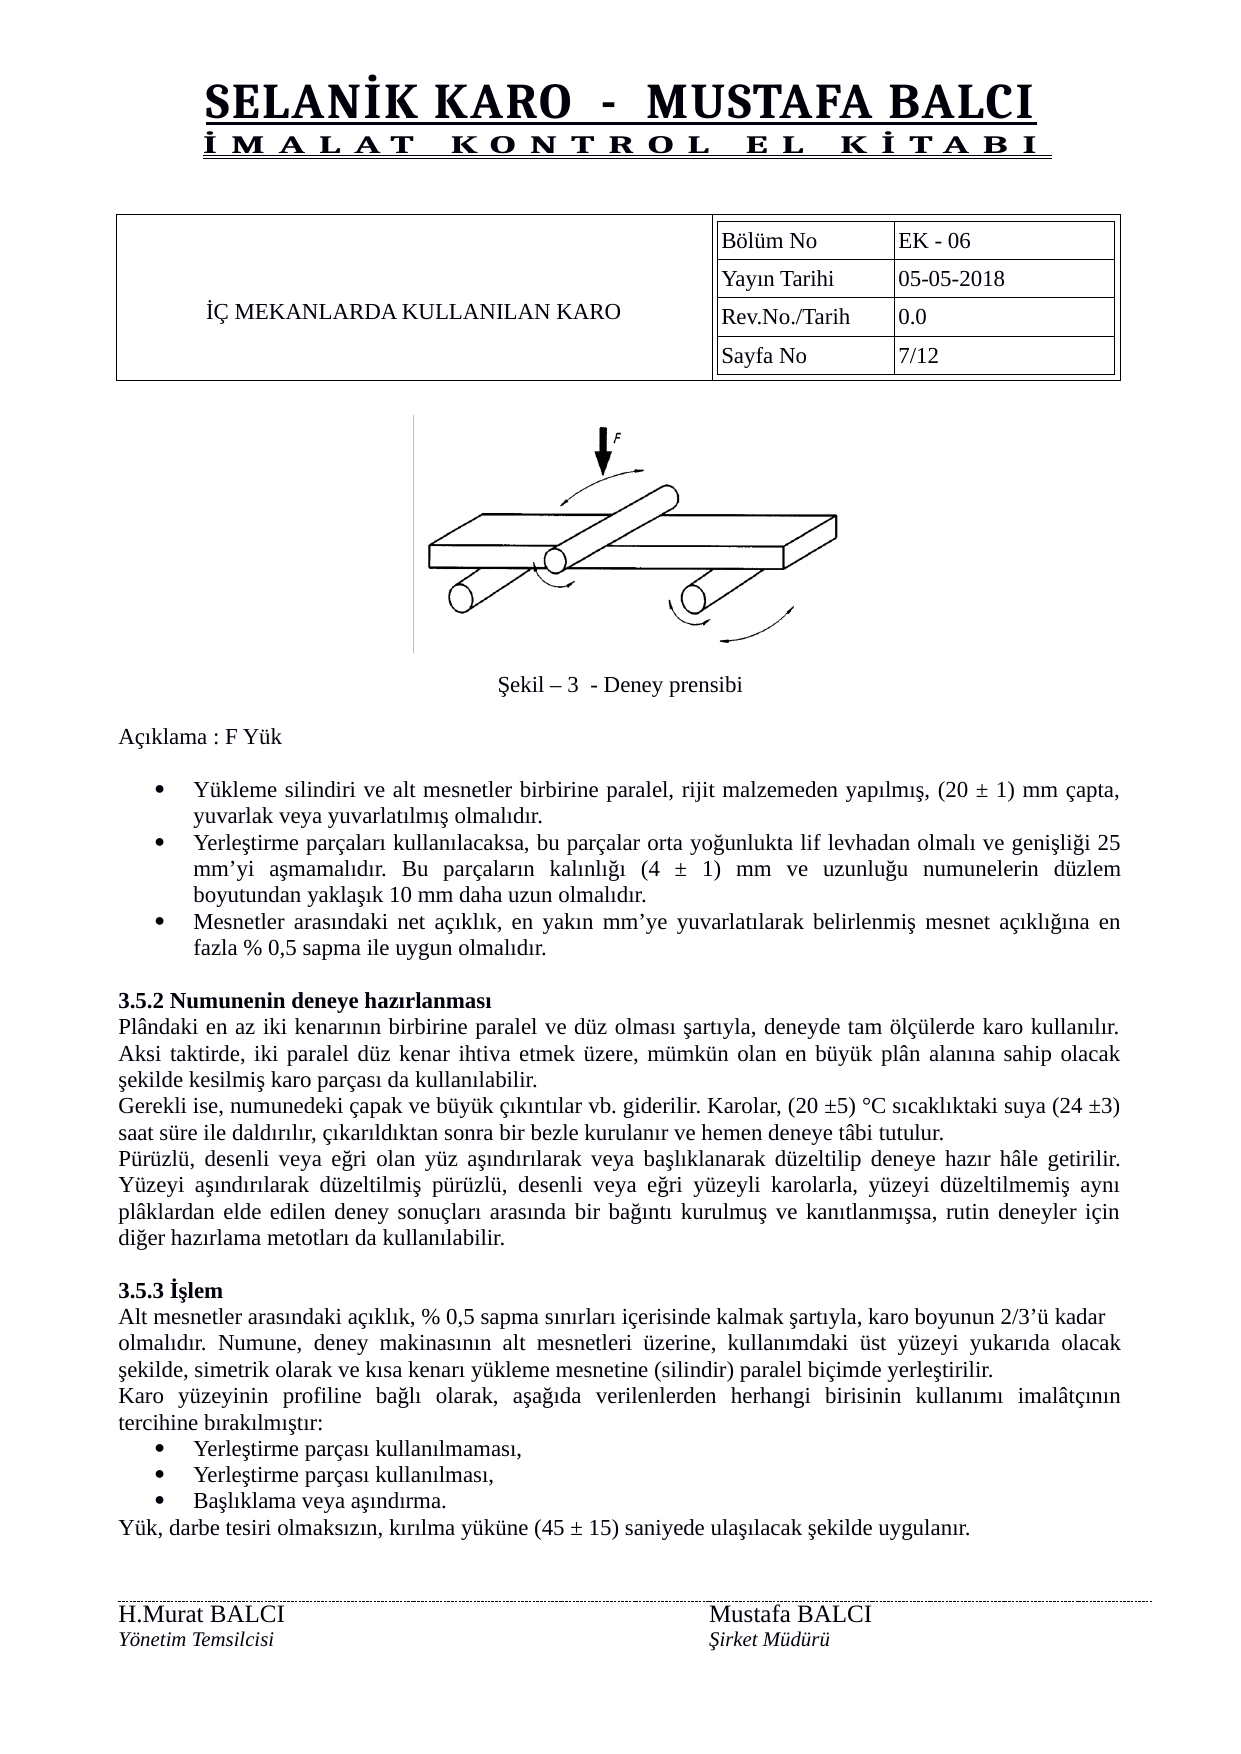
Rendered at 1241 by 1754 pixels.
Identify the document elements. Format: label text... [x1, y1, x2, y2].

list Yerleştirme parçaları kullanılacaksa, bu parçalar orta yoğunlukta lif levhadan olmalı ve genişliği 25 mm’yi aşmamalıdır. Bu parçaların kalınlığı (4 ± 1) mm ve uzunluğu numunelerin düzlem boyutundan yaklaşık 10 mm daha uzun olmalıdır. [156, 829, 1122, 908]
list Yerleştirme parçası kullanılmaması, [156, 1435, 1122, 1461]
text Gerekli ise, numunedeki çapak ve büyük çıkıntılar vb. giderilir. Karolar, (20 ±5) °C sıcaklıktaki suya (24 ±3) saat süre ile daldırılır, çıkarıldıktan sonra bir bezle kurulanır ve hemen deneye tâbi tutulur. [118, 1092, 1122, 1145]
picture [392, 413, 874, 653]
table_cell Sayfa No [718, 337, 894, 374]
list Yerleştirme parçası kullanılması, [156, 1461, 1122, 1488]
text Şekil – 3 - Deney prensibi [118, 671, 1122, 697]
text Açıklama : F Yük [118, 723, 1122, 750]
table_header [713, 215, 1120, 380]
table_header EK - 06 [895, 222, 1114, 259]
list Yükleme silindiri ve alt mesnetler birbirine paralel, rijit malzemeden yapılmış, (20 ± 1) mm çapta, yuvarlak veya yuvarlatılmış olmalıdır. [156, 776, 1122, 829]
text 3.5.2 Numunenin deneye hazırlanması [118, 987, 1122, 1013]
table_cell 0.0 [895, 298, 1114, 336]
text Pürüzlü, desenli veya eğri olan yüz aşındırılarak veya başlıklanarak düzeltilip deneye hazır hâle getirilir. Yüzeyi aşındırılarak düzeltilmiş pürüzlü, desenli veya eğri yüzeyli karolarla, yüzeyi düzeltilmemiş aynı plâklardan elde edilen deney sonuçları arasında bir bağıntı kurulmuş ve kanıtlanmışsa, rutin deneyler için diğer hazırlama metotları da kullanılabilir. [118, 1145, 1122, 1250]
text olmalıdır. Numune, deney makinasının alt mesnetleri üzerine, kullanımdaki üst yüzeyi yukarıda olacak şekilde, simetrik olarak ve kısa kenarı yükleme mesnetine (silindir) paralel biçimde yerleştirilir. [118, 1329, 1122, 1382]
text Alt mesnetler arasındaki açıklık, % 0,5 sapma sınırları içerisinde kalmak şartıyla, karo boyunun 2/3’ü kadar [118, 1303, 1122, 1329]
table_header İÇ MEKANLARDA KULLANILAN KARO [117, 215, 712, 380]
text Karo yüzeyinin profiline bağlı olarak, aşağıda verilenlerden herhangi birisinin kullanımı imalâtçının tercihine bırakılmıştır: [118, 1382, 1122, 1435]
table_cell 05-05-2018 [895, 260, 1114, 297]
list Başlıklama veya aşındırma. [156, 1488, 1122, 1514]
table_cell Rev.No./Tarih [718, 298, 894, 336]
text Yük, darbe tesiri olmaksızın, kırılma yüküne (45 ± 15) saniyede ulaşılacak şekilde uygulanır. [118, 1514, 1122, 1540]
table_cell 7/12 [895, 337, 1114, 374]
table_cell Yayın Tarihi [718, 260, 894, 297]
list Mesnetler arasındaki net açıklık, en yakın mm’ye yuvarlatılarak belirlenmiş mesnet açıklığına en fazla % 0,5 sapma ile uygun olmalıdır. [156, 908, 1122, 961]
text Plândaki en az iki kenarının birbirine paralel ve düz olması şartıyla, deneyde tam ölçülerde karo kullanılır. Aksi taktirde, iki paralel düz kenar ihtiva etmek üzere, mümkün olan en büyük plân alanına sahip olacak şekilde kesilmiş karo parçası da kullanılabilir. [118, 1013, 1122, 1092]
text 3.5.3 İşlem [118, 1277, 1122, 1303]
table_header Bölüm No [718, 222, 894, 259]
